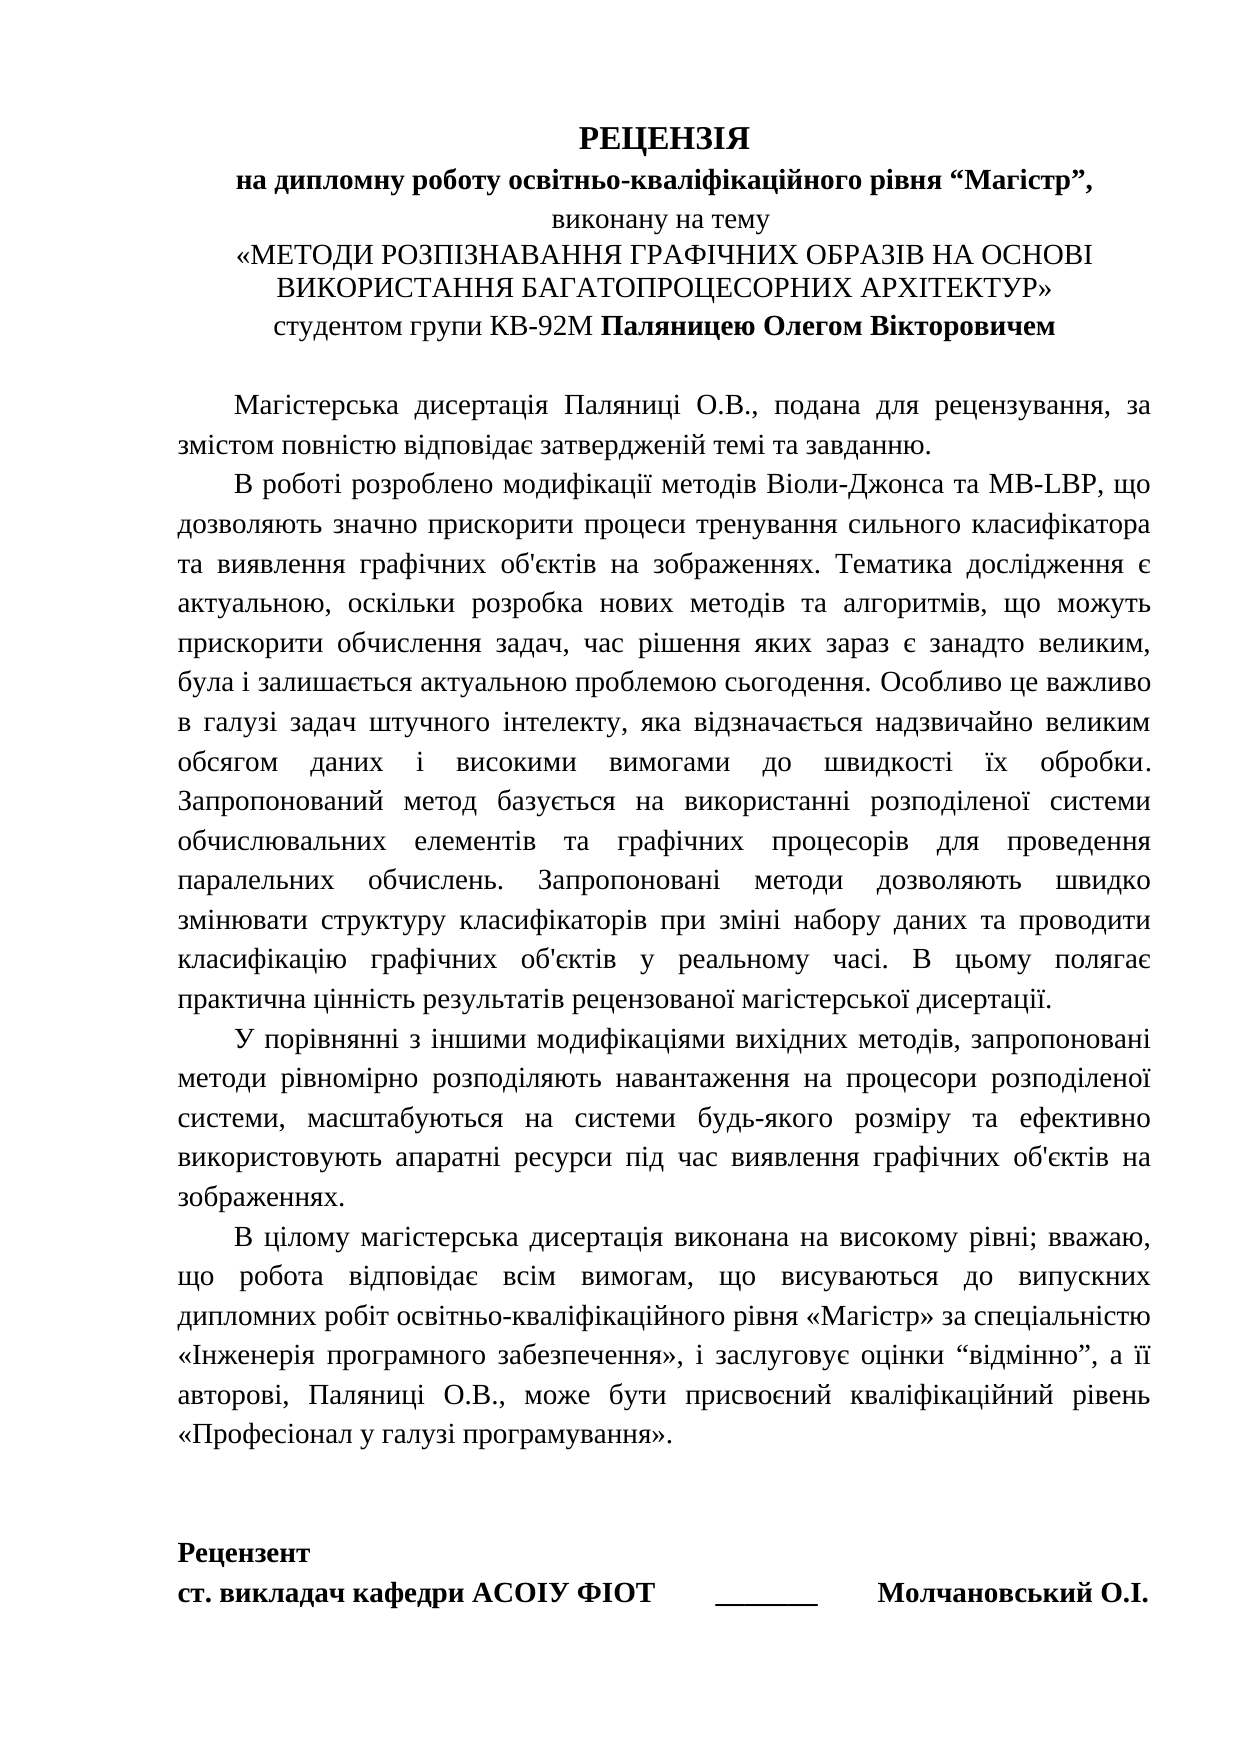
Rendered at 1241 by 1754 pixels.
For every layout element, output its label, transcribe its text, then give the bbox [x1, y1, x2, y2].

text виконану на тему [177, 197, 1152, 237]
text РЕЦЕНЗІЯ [177, 118, 1152, 158]
text Магістерська дисертація Паляниці О.В., подана для рецензування, за змістом повністю відповідає затвердженій темі та завданню. [177, 383, 1152, 462]
text студентом групи КВ-92М Паляницею Олегом Вікторовичем [177, 304, 1152, 343]
text В цілому магістерська дисертація виконана на високому рівні; вважаю, що робота відповідає всім вимогам, що висуваються до випускних дипломних робіт освітньо-кваліфікаційного рівня «Магістр» за спеціальністю «Інженерія програмного забезпечення», і заслуговує оцінки “відмінно”, а її авторові, Паляниці О.В., може бути присвоєний кваліфікаційний рівень «Професіонал у галузі програмування». [177, 1214, 1152, 1452]
text Рецензент [177, 1531, 1152, 1571]
text ст. викладач кафедри АСОІУ ФІОТ _______ Молчановський О.І. [177, 1571, 1152, 1610]
text «МЕТОДИ РОЗПІЗНАВАННЯ ГРАФІЧНИХ ОБРАЗІВ НА ОСНОВІ ВИКОРИСТАННЯ БАГАТОПРОЦЕСОРНИХ АРХІТЕКТУР» [177, 237, 1152, 304]
text на дипломну роботу освітньо-кваліфікаційного рівня “Магістр”, [177, 158, 1152, 197]
text У порівнянні з іншими модифікаціями вихідних методів, запропоновані методи рівномірно розподіляють навантаження на процесори розподіленої системи, масштабуються на системи будь-якого розміру та ефективно використовують апаратні ресурси під час виявлення графічних об'єктів на зображеннях. [177, 1016, 1152, 1214]
text В роботі розроблено модифікації методів Віоли-Джонса та MB-LBP, що дозволяють значно прискорити процеси тренування сильного класифікатора та виявлення графічних об'єктів на зображеннях. Тематика дослідження є актуальною, оскільки розробка нових методів та алгоритмів, що можуть прискорити обчислення задач, час рішення яких зараз є занадто великим, була і залишається актуальною проблемою сьогодення. Особливо це важливо в галузі задач штучного інтелекту, яка відзначається надзвичайно великим обсягом даних і високими вимогами до швидкості їх обробки. Запропонований метод базується на використанні розподіленої системи обчислювальних елементів та графічних процесорів для проведення паралельних обчислень. Запропоновані методи дозволяють швидко змінювати структуру класифікаторів при зміні набору даних та проводити класифікацію графічних об'єктів у реальному часі. В цьому полягає практична цінність результатів рецензованої магістерської дисертації. [177, 462, 1152, 1016]
